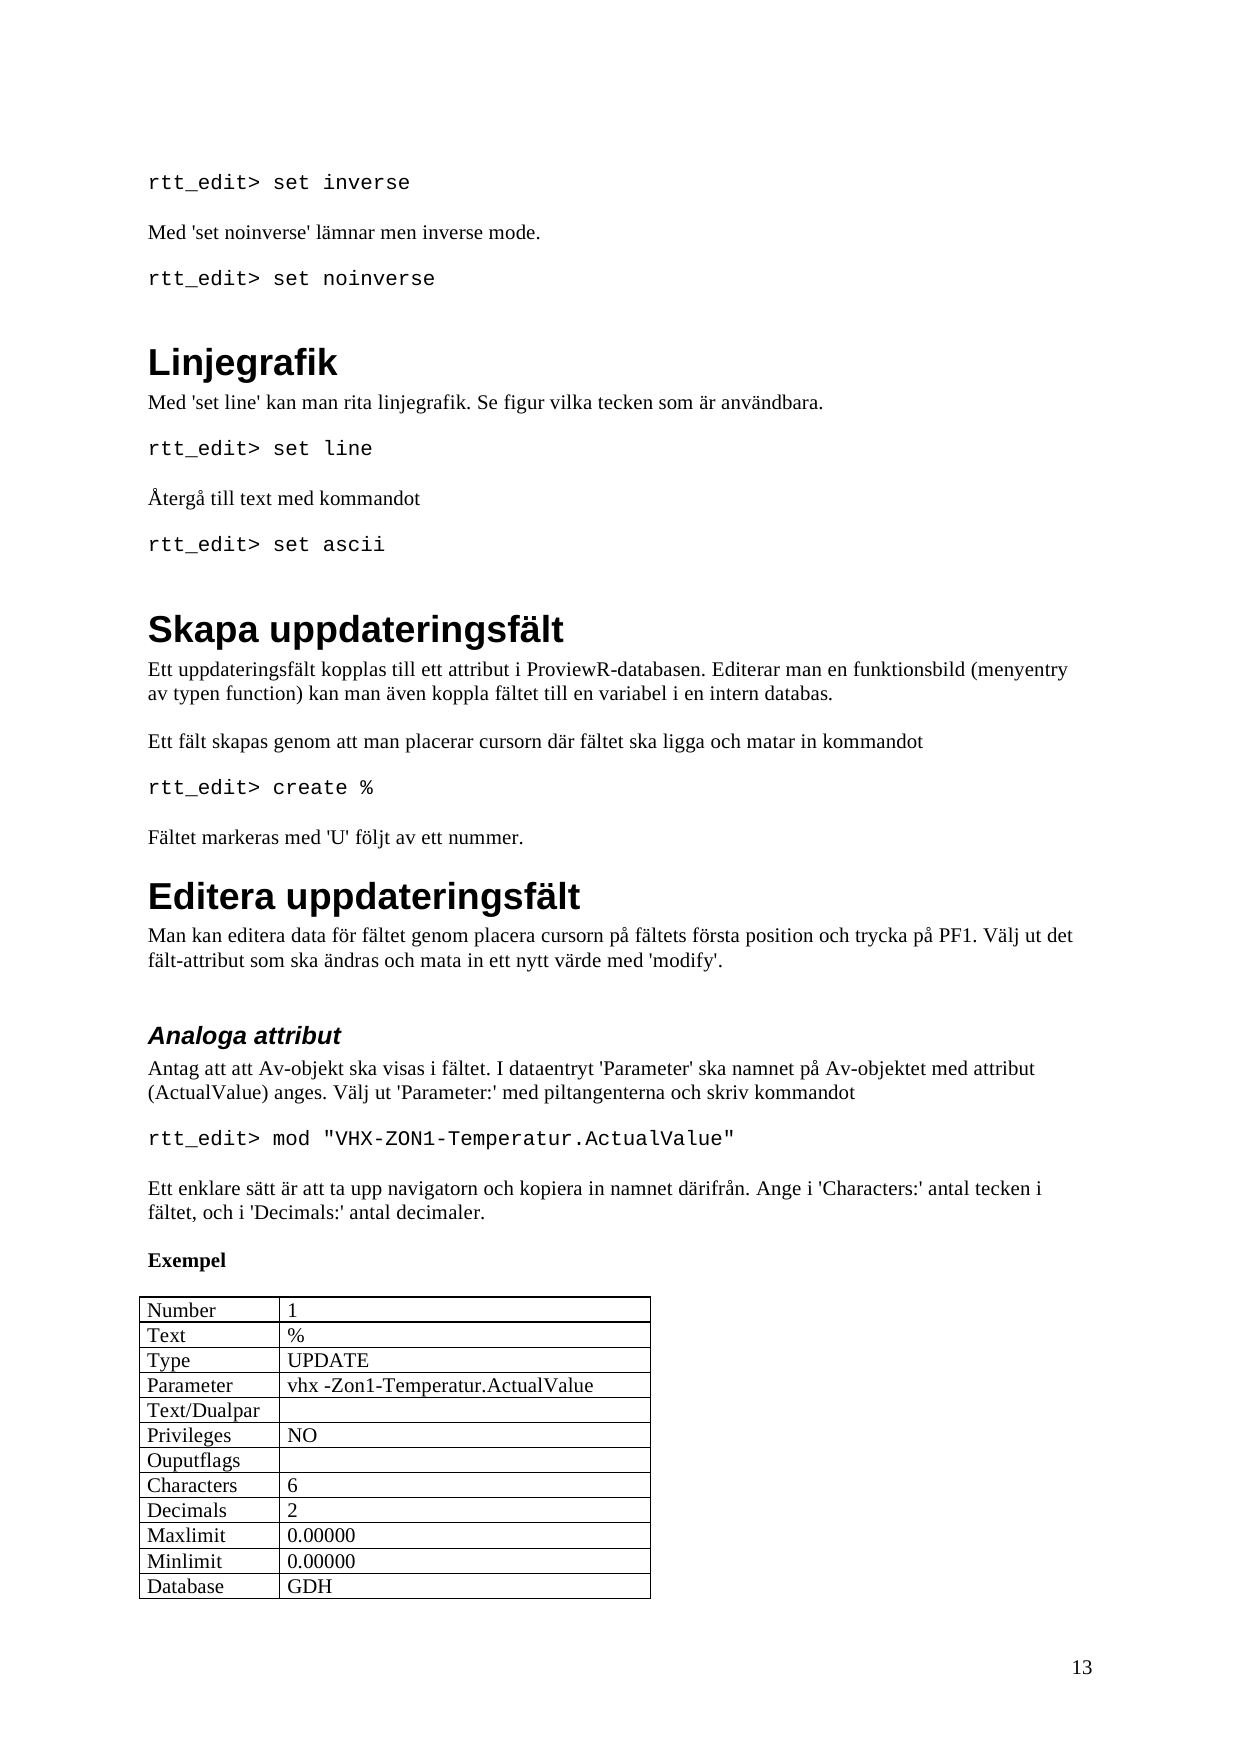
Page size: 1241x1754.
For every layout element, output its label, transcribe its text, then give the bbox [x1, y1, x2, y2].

text rtt_edit> create % [148, 777, 1093, 801]
text Ett fält skapas genom att man placerar cursorn där fältet ska ligga och matar in kommandot [148, 729, 1093, 753]
table_cell Ouputflags [140, 1448, 279, 1472]
text Ett enklare sätt är att ta upp navigatorn och kopiera in namnet därifrån. Ange i 'Characters:' antal tecken i fältet, och i 'Decimals:' antal decimaler. [148, 1176, 1093, 1224]
text Med 'set noinverse' lämnar men inverse mode. [148, 220, 1093, 244]
table_cell 6 [280, 1473, 650, 1497]
table_cell % [280, 1323, 650, 1347]
table_cell Type [140, 1348, 279, 1372]
text Ett uppdateringsfält kopplas till ett attribut i ProviewR-databasen. Editerar man en funktionsbild (menyentry av typen function) kan man även koppla fältet till en variabel i en intern databas. [148, 657, 1093, 705]
text Med 'set line' kan man rita linjegrafik. Se figur vilka tecken som är användbara. [148, 390, 1093, 414]
subtitle Skapa uppdateringsfält [148, 607, 1093, 650]
table_cell 2 [280, 1498, 650, 1522]
text Antag att att Av-objekt ska visas i fältet. I dataentryt 'Parameter' ska namnet på Av-objektet med attribut (ActualValue) anges. Välj ut 'Parameter:' med piltangenterna och skriv kommandot [148, 1056, 1093, 1104]
table_cell Text [140, 1323, 279, 1347]
table_cell Database [140, 1574, 279, 1598]
table_cell vhx -Zon1-Temperatur.ActualValue [280, 1373, 650, 1397]
table_cell Text/Dualpar [140, 1398, 279, 1422]
table_cell Parameter [140, 1373, 279, 1397]
text Exempel [148, 1248, 1093, 1272]
table_header 1 [280, 1298, 650, 1321]
table_header Number [140, 1298, 279, 1321]
table_cell Maxlimit [140, 1523, 279, 1547]
subtitle Editera uppdateringsfält [148, 874, 1093, 917]
subtitle Analoga attribut [148, 1021, 1093, 1049]
table_cell 0.00000 [280, 1523, 650, 1547]
text Återgå till text med kommandot [148, 486, 1093, 510]
table_cell GDH [280, 1574, 650, 1598]
text fält-attribut som ska ändras och mata in ett nytt värde med 'modify'. [148, 947, 1093, 971]
table_cell NO [280, 1423, 650, 1447]
table_cell UPDATE [280, 1348, 650, 1372]
table_cell Decimals [140, 1498, 279, 1522]
text Man kan editera data för fältet genom placera cursorn på fältets första position och trycka på PF1. Välj ut det [148, 923, 1093, 947]
text rtt_edit> set inverse [148, 172, 1093, 196]
table_cell Characters [140, 1473, 279, 1497]
text rtt_edit> mod "VHX-ZON1-Temperatur.ActualValue" [148, 1128, 1093, 1152]
table_cell 0.00000 [280, 1549, 650, 1572]
text rtt_edit> set ascii [148, 534, 1093, 558]
table_cell Minlimit [140, 1549, 279, 1572]
text rtt_edit> set line [148, 438, 1093, 462]
table_cell Privileges [140, 1423, 279, 1447]
subtitle Linjegrafik [148, 341, 1093, 384]
table_cell [280, 1398, 650, 1422]
text rtt_edit> set noinverse [148, 268, 1093, 292]
text Fältet markeras med 'U' följt av ett nummer. [148, 825, 1093, 849]
table_cell [280, 1448, 650, 1472]
